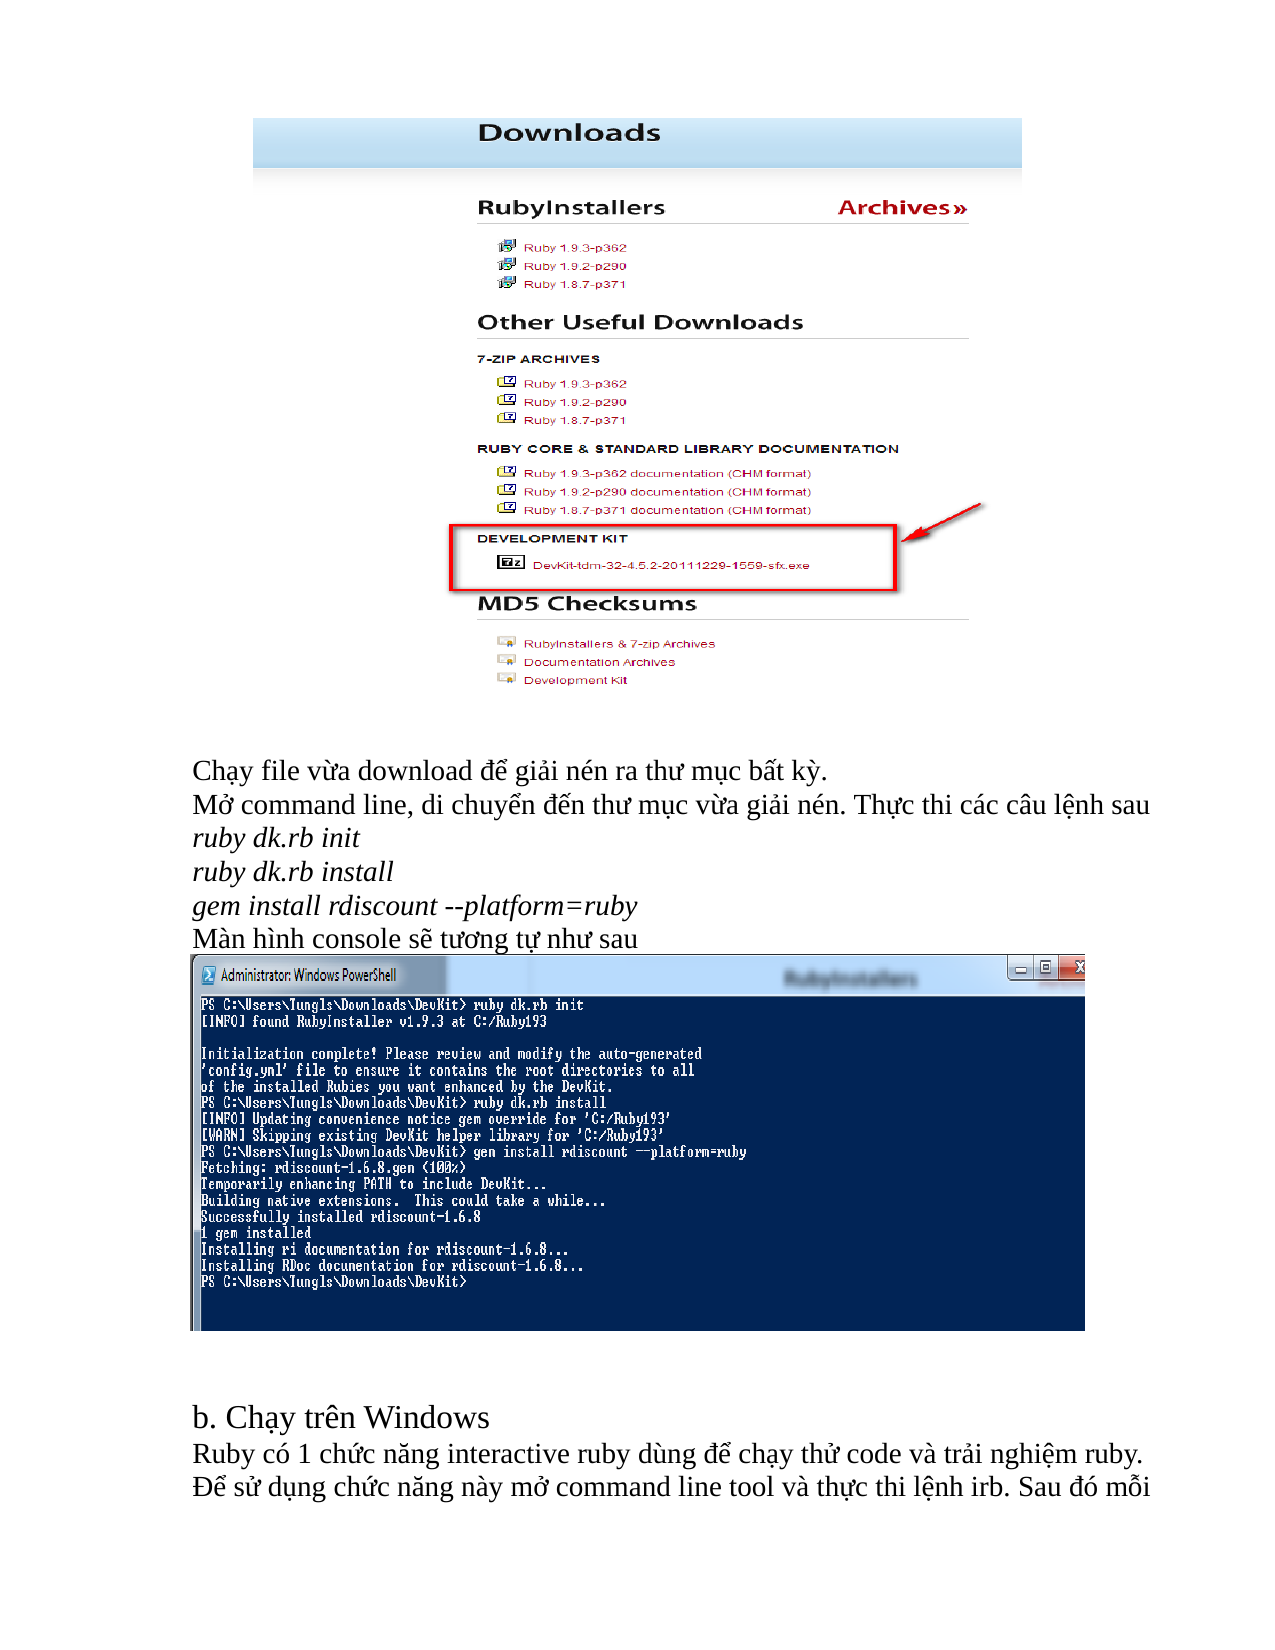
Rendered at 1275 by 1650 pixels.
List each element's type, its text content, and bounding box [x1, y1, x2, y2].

text Màn hình console sẽ tương tự như sau [118, 921, 1157, 955]
text Chạy file vừa download để giải nén ra thư mục bất kỳ. [118, 753, 1157, 787]
text Ruby có 1 chức năng interactive ruby dùng để chạy thử code và trải nghiệm ruby. Để sử dụng chức năng này mở command line tool và thực thi lệnh irb. Sau đó mỗi [118, 1436, 1157, 1503]
text gem install rdiscount --platform=ruby [118, 888, 1157, 921]
text b. Chạy trên Windows [118, 1398, 1157, 1436]
picture [190, 954, 1085, 1331]
picture [253, 118, 1022, 720]
text ruby dk.rb install [118, 854, 1157, 888]
text Mở command line, di chuyển đến thư mục vừa giải nén. Thực thi các câu lệnh sau [118, 787, 1157, 821]
text ruby dk.rb init [118, 821, 1157, 854]
